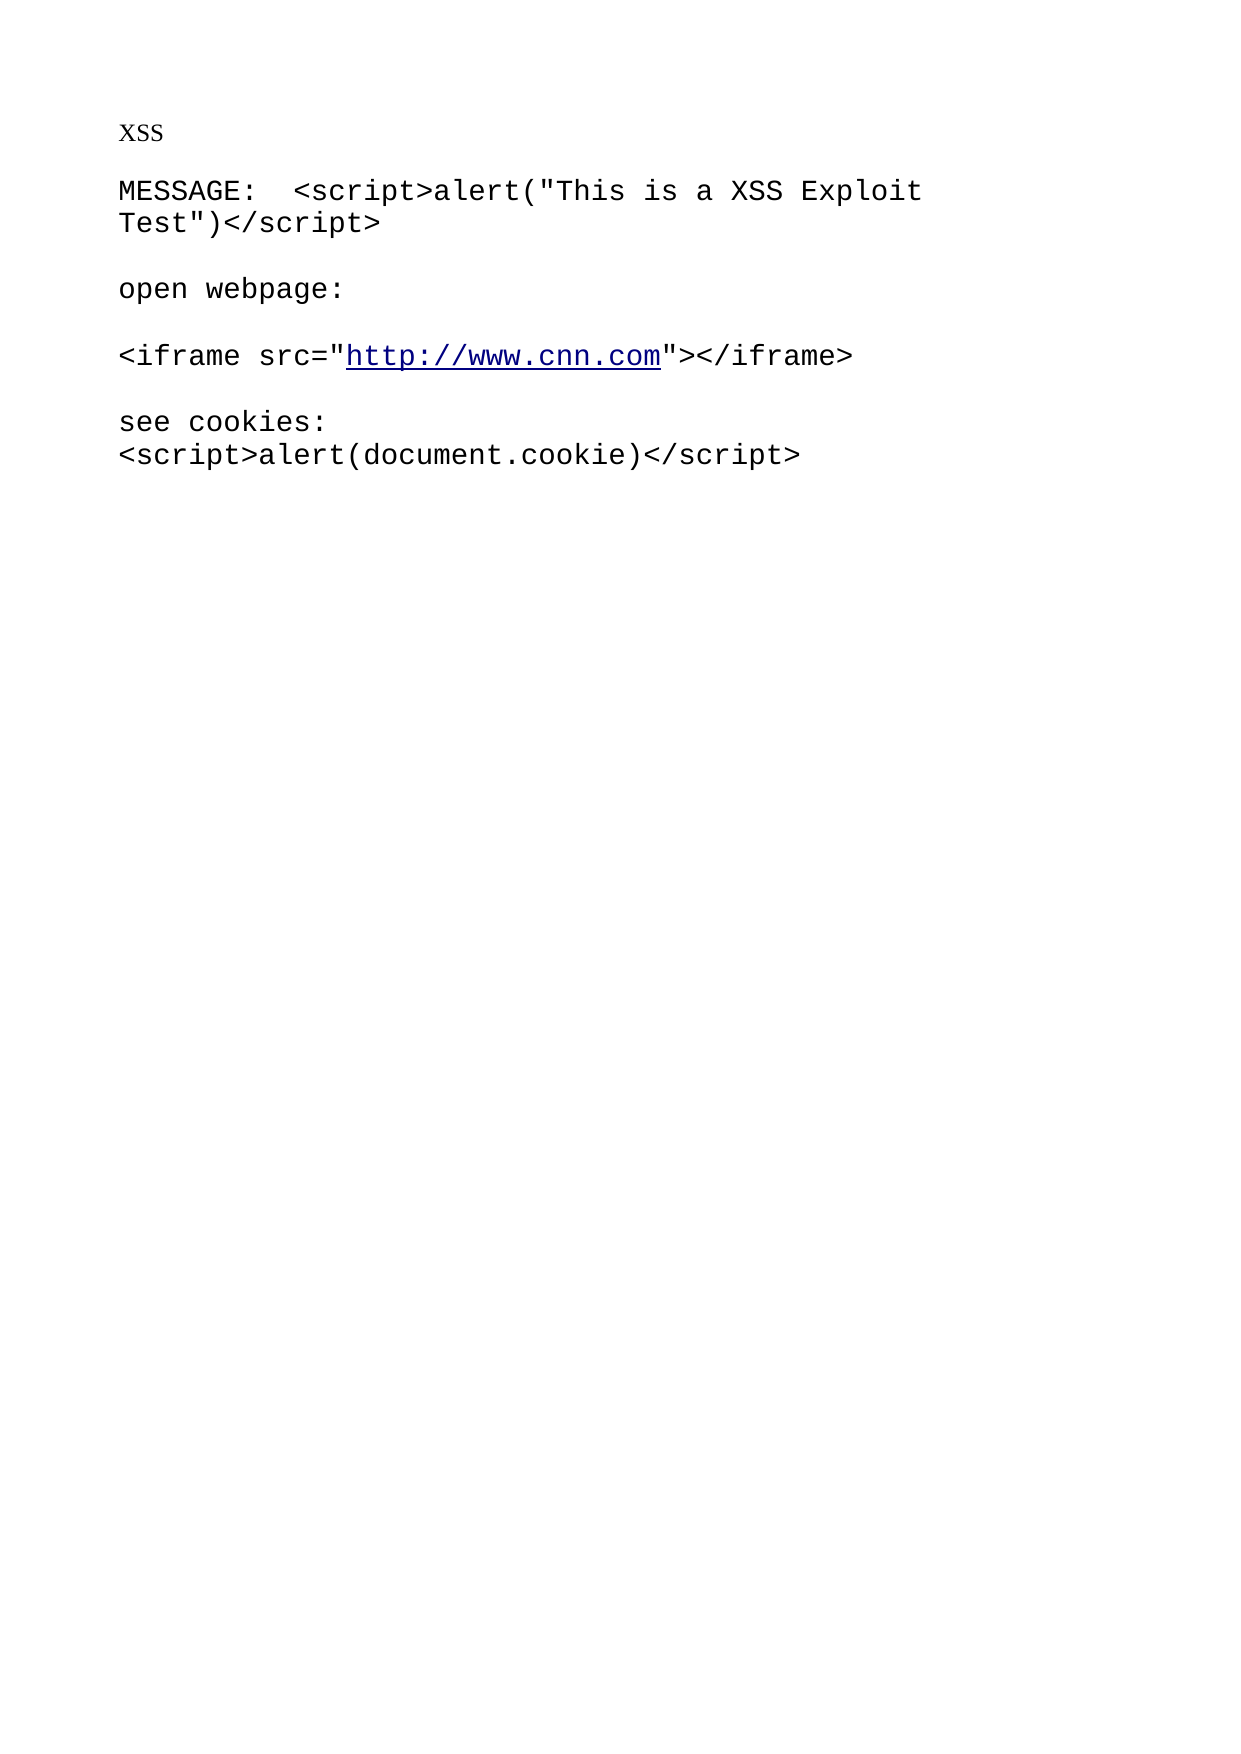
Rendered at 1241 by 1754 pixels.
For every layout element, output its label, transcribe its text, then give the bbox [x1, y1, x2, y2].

text open webpage: [118, 275, 1122, 308]
text MESSAGE: <script>alert("This is a XSS Exploit Test")</script> [118, 176, 1122, 242]
text <iframe src="http://www.cnn.com"></iframe> [118, 341, 1122, 374]
text XSS [118, 118, 1122, 147]
text <script>alert(document.cookie)</script> [118, 440, 1122, 473]
text see cookies: [118, 407, 1122, 440]
